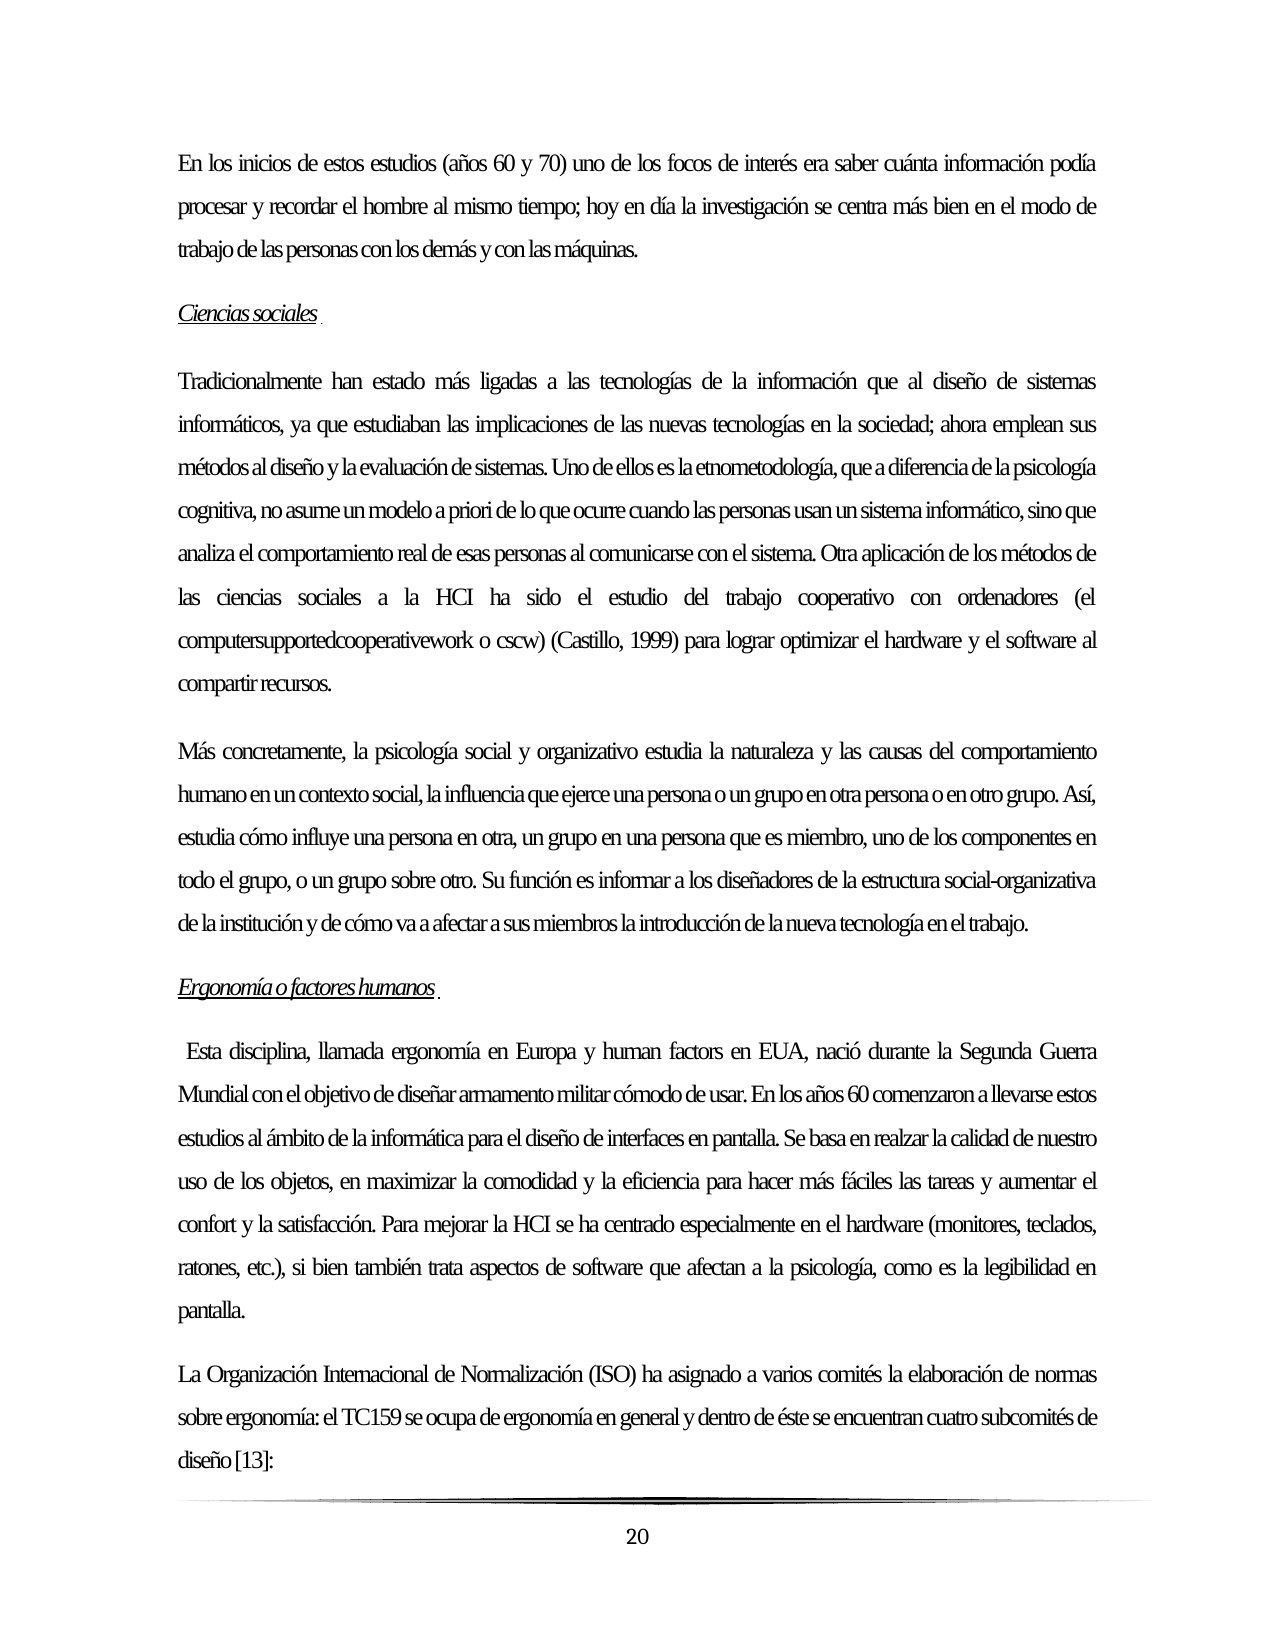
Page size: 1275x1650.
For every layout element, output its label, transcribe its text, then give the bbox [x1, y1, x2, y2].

text Ciencias sociales [177, 298, 1098, 327]
text En los inicios de estos estudios (años 60 y 70) uno de los focos de interés era saber cuánta información podía procesar y recordar el hombre al mismo tiempo; hoy en día la investigación se centra más bien en el modo de trabajo de las personas con los demás y con las máquinas. [177, 148, 1098, 263]
text Ergonomía o factores humanos [177, 972, 1098, 1001]
text La Organización Internacional de Normalización (ISO) ha asignado a varios comités la elaboración de normas sobre ergonomía: el TC159 se ocupa de ergonomía en general y dentro de éste se encuentran cuatro subcomités de diseño [13]: [177, 1359, 1098, 1474]
text Tradicionalmente han estado más ligadas a las tecnologías de la información que al diseño de sistemas informáticos, ya que estudiaban las implicaciones de las nuevas tecnologías en la sociedad; ahora emplean sus métodos al diseño y la evaluación de sistemas. Uno de ellos es la etnometodología, que a diferencia de la psicología cognitiva, no asume un modelo a priori de lo que ocurre cuando las personas usan un sistema informático, sino que analiza el comportamiento real de esas personas al comunicarse con el sistema. Otra aplicación de los métodos de las ciencias sociales a la HCI ha sido el estudio del trabajo cooperativo con ordenadores (el computersupportedcooperativework o cscw) (Castillo, 1999) para lograr optimizar el hardware y el software al compartir recursos. [177, 366, 1098, 697]
picture [177, 1497, 1153, 1505]
text Más concretamente, la psicología social y organizativo estudia la naturaleza y las causas del comportamiento humano en un contexto social, la influencia que ejerce una persona o un grupo en otra persona o en otro grupo. Así, estudia cómo influye una persona en otra, un grupo en una persona que es miembro, uno de los componentes en todo el grupo, o un grupo sobre otro. Su función es informar a los diseñadores de la estructura social-organizativa de la institución y de cómo va a afectar a sus miembros la introducción de la nueva tecnología en el trabajo. [177, 736, 1098, 937]
text Esta disciplina, llamada ergonomía en Europa y human factors en EUA, nació durante la Segunda Guerra Mundial con el objetivo de diseñar armamento militar cómodo de usar. En los años 60 comenzaron a llevarse estos estudios al ámbito de la informática para el diseño de interfaces en pantalla. Se basa en realzar la calidad de nuestro uso de los objetos, en maximizar la comodidad y la eficiencia para hacer más fáciles las tareas y aumentar el confort y la satisfacción. Para mejorar la HCI se ha centrado especialmente en el hardware (monitores, teclados, ratones, etc.), si bien también trata aspectos de software que afectan a la psicología, como es la legibilidad en pantalla. [177, 1036, 1098, 1324]
